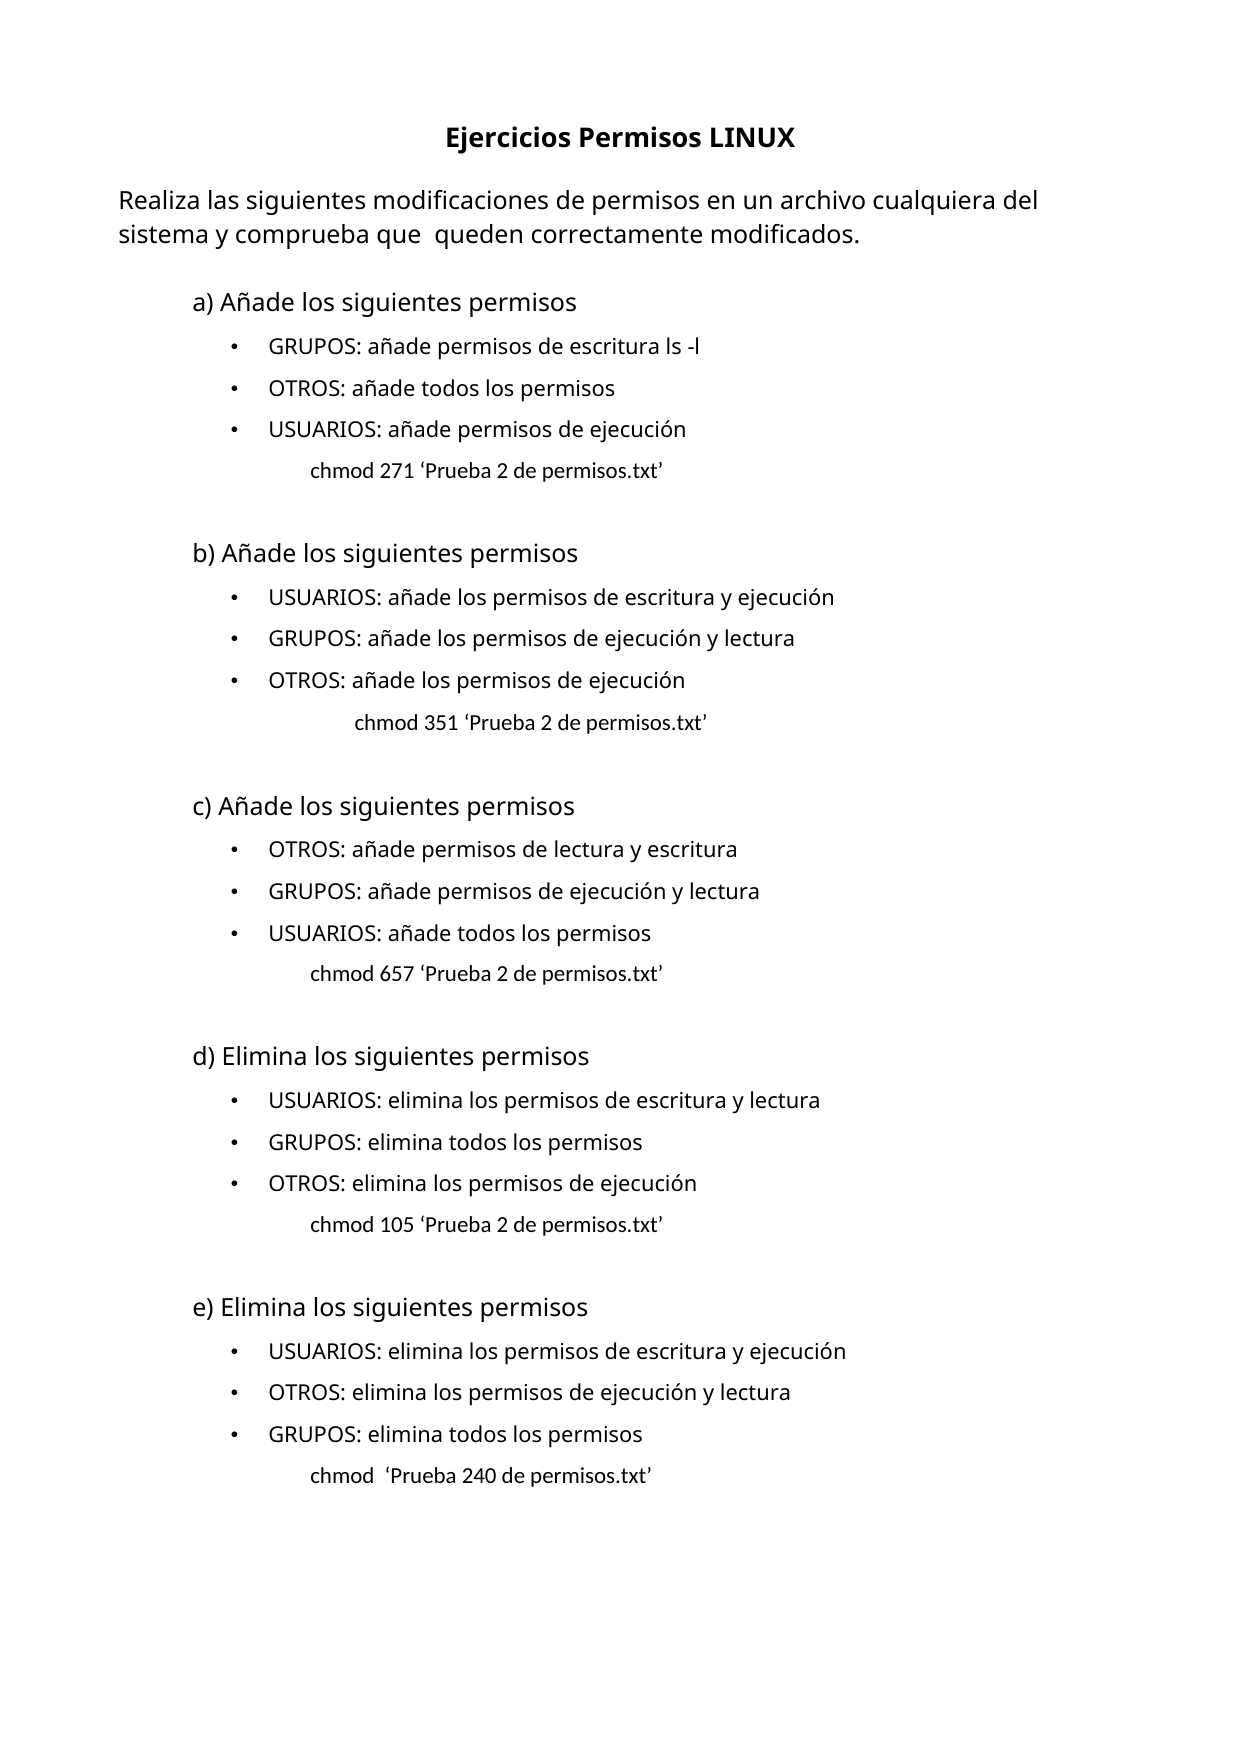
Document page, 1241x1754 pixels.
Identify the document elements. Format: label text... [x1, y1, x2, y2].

list USUARIOS: añade todos los permisos [193, 918, 1122, 947]
text c) Añade los siguientes permisos [192, 788, 1122, 822]
list OTROS: añade todos los permisos [193, 373, 1122, 402]
text a) Añade los siguientes permisos [192, 285, 1122, 319]
text d) Elimina los siguientes permisos [192, 1039, 1122, 1073]
list GRUPOS: elimina todos los permisos [193, 1419, 1122, 1449]
list OTROS: añade los permisos de ejecución [193, 665, 1122, 695]
text chmod 105 ‘Prueba 2 de permisos.txt’ [192, 1210, 1122, 1238]
list GRUPOS: añade permisos de ejecución y lectura [193, 876, 1122, 906]
list OTROS: elimina los permisos de ejecución [193, 1168, 1122, 1198]
text chmod 657 ‘Prueba 2 de permisos.txt’ [192, 959, 1122, 987]
list GRUPOS: añade permisos de escritura ls -l [193, 331, 1122, 361]
text Realiza las siguientes modificaciones de permisos en un archivo cualquiera del sistema y comprueba que queden correctamente modificados. [118, 183, 1122, 251]
list USUARIOS: elimina los permisos de escritura y ejecución [193, 1336, 1122, 1366]
list OTROS: añade permisos de lectura y escritura [193, 834, 1122, 864]
text chmod ‘Prueba 240 de permisos.txt’ [192, 1461, 1122, 1489]
list GRUPOS: añade los permisos de ejecución y lectura [193, 623, 1122, 653]
list USUARIOS: elimina los permisos de escritura y lectura [193, 1085, 1122, 1115]
list USUARIOS: añade los permisos de escritura y ejecución [193, 582, 1122, 612]
text chmod 271 ‘Prueba 2 de permisos.txt’ [192, 456, 1122, 484]
text b) Añade los siguientes permisos [192, 536, 1122, 570]
text chmod 351 ‘Prueba 2 de permisos.txt’ [118, 707, 1122, 737]
list GRUPOS: elimina todos los permisos [193, 1127, 1122, 1156]
text Ejercicios Permisos LINUX [118, 118, 1122, 155]
list USUARIOS: añade permisos de ejecución [193, 414, 1122, 444]
list OTROS: elimina los permisos de ejecución y lectura [193, 1377, 1122, 1407]
text e) Elimina los siguientes permisos [192, 1290, 1122, 1324]
